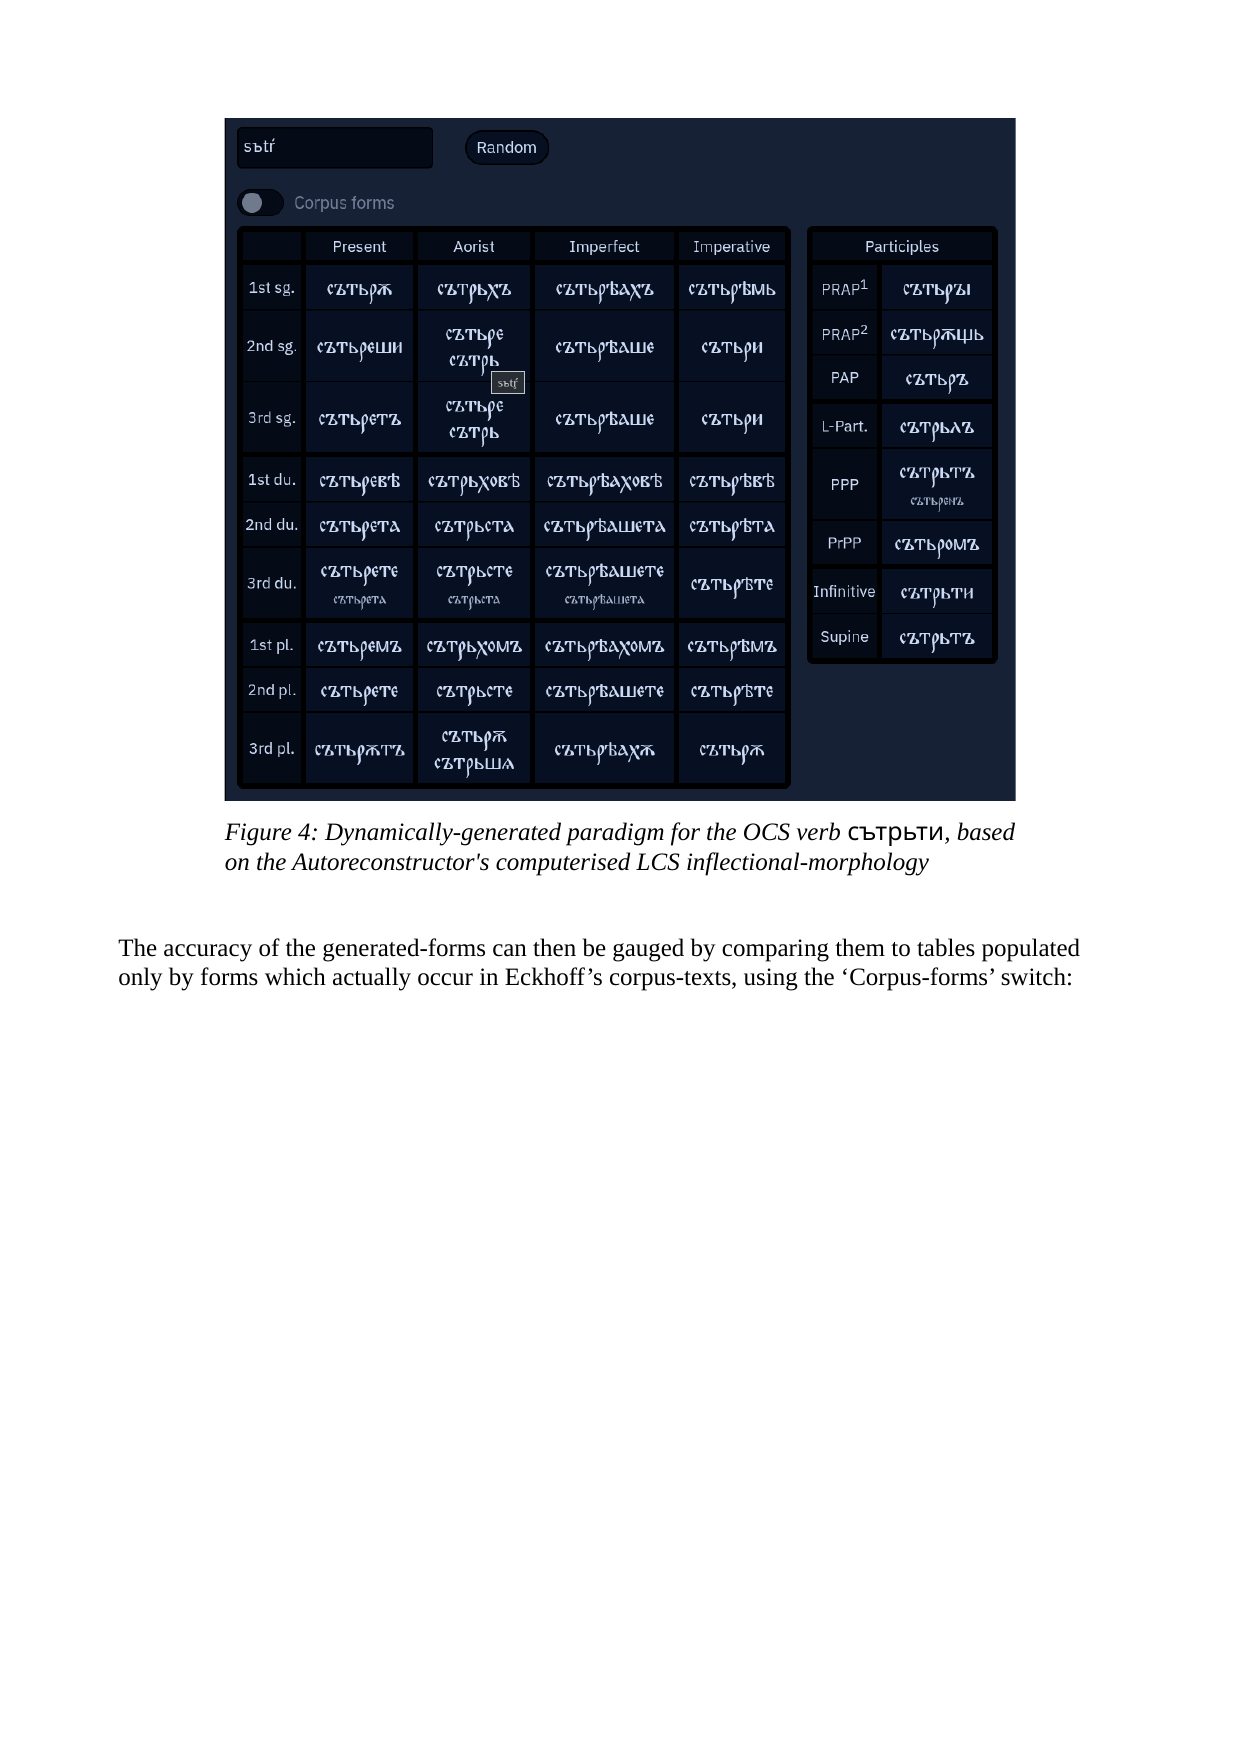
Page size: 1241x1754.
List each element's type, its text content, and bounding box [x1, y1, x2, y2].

picture [224, 118, 1016, 801]
text The accuracy of the generated-forms can then be gauged by comparing them to tables populated only by forms which actually occur in Eckhoff’s corpus-texts, using the ‘Corpus-forms’ switch: [118, 933, 1122, 991]
text Figure 4: Dynamically-generated paradigm for the OCS verb сътрьти, based on the Autoreconstructor's computerised LCS inflectional-morphology [224, 801, 1016, 876]
